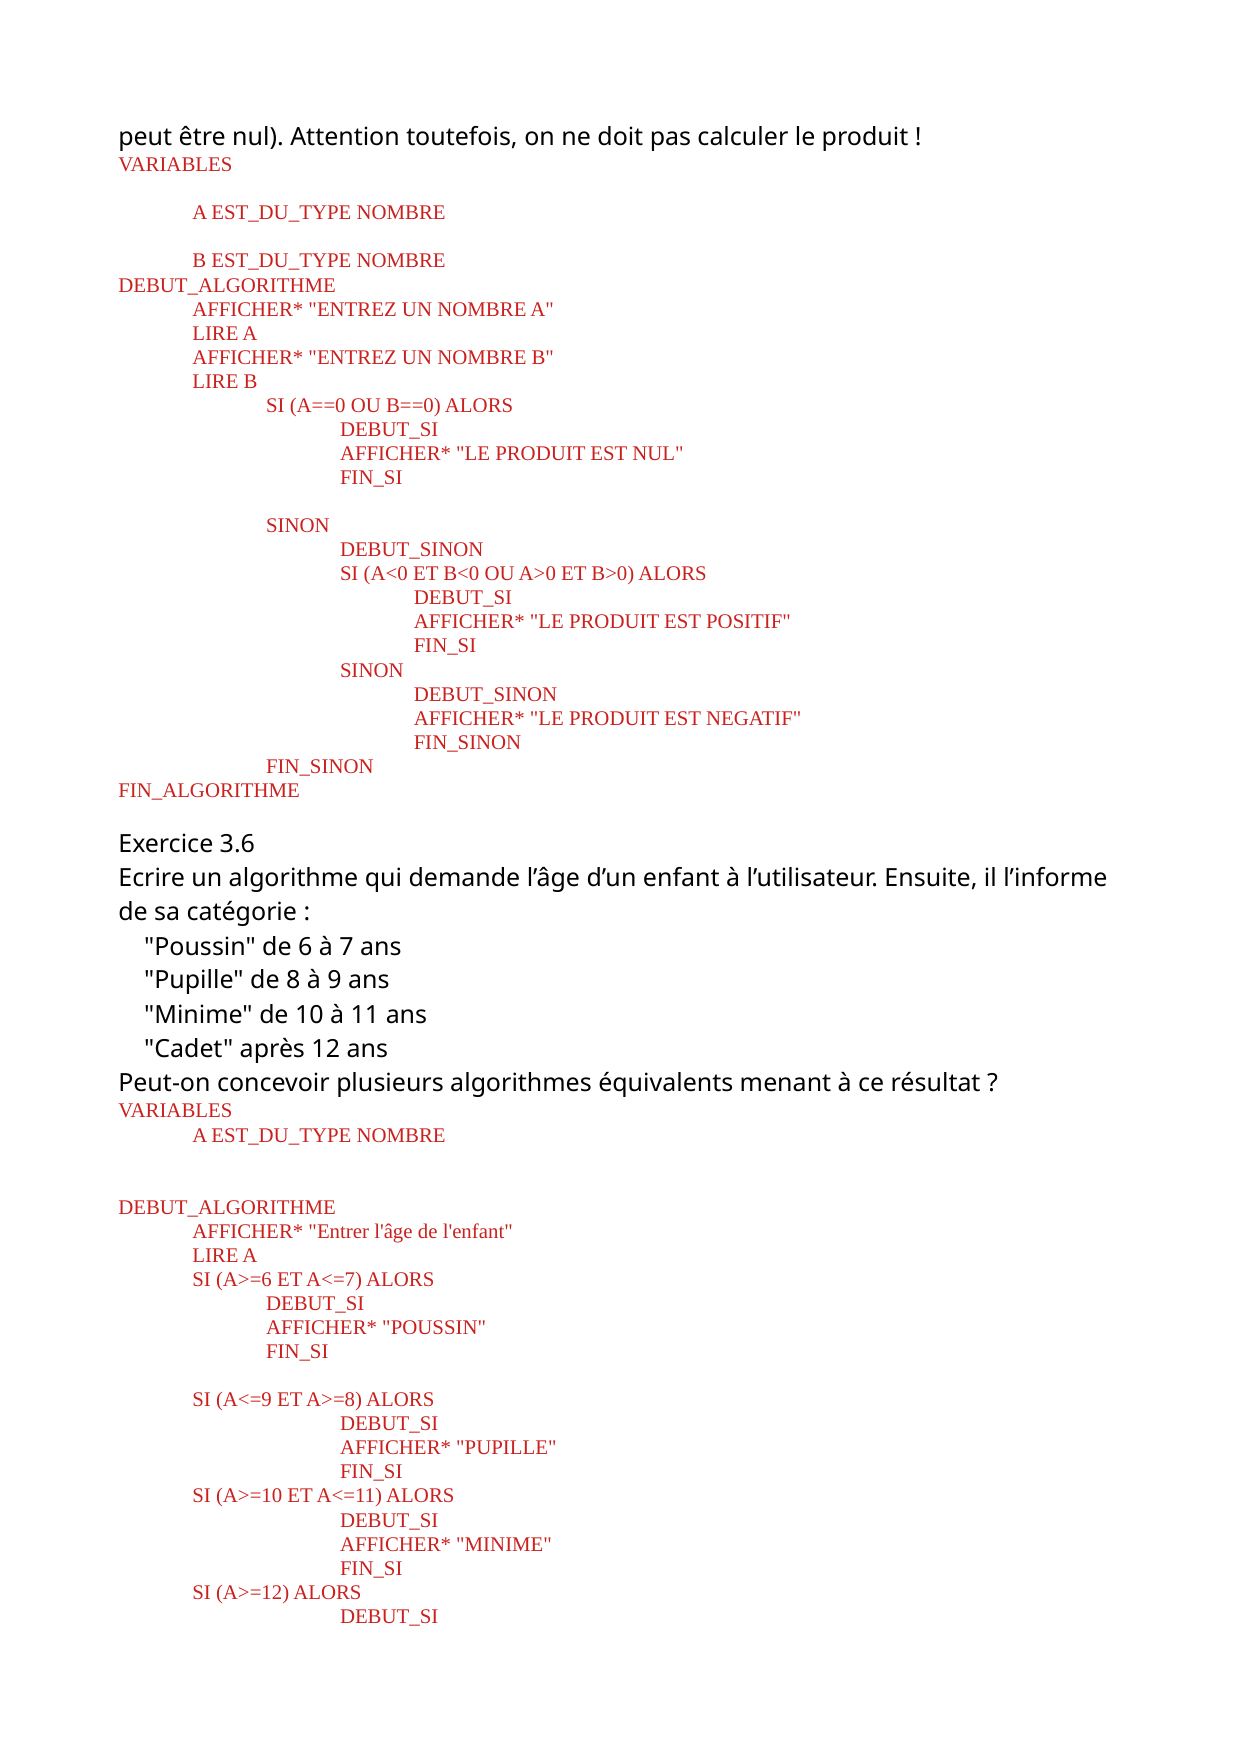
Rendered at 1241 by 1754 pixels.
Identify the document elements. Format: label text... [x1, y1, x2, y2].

text LIRE A [118, 1243, 1122, 1267]
text SI (A<0 ET B<0 OU A>0 ET B>0) ALORS [118, 561, 1122, 585]
text VARIABLES [118, 1098, 1122, 1122]
text peut être nul). Attention toutefois, on ne doit pas calculer le produit ! VARIABLES [118, 118, 1122, 176]
text SI (A>=10 ET A<=11) ALORS [118, 1483, 1122, 1507]
text DEBUT_SI [118, 1507, 1122, 1532]
text SI (A<=9 ET A>=8) ALORS [118, 1387, 1122, 1411]
text DEBUT_ALGORITHME [118, 1195, 1122, 1219]
text A EST_DU_TYPE NOMBRE [118, 200, 1122, 224]
text AFFICHER* "LE PRODUIT EST POSITIF" [118, 609, 1122, 633]
text AFFICHER* "Entrer l'âge de l'enfant" [118, 1219, 1122, 1243]
text DEBUT_SI [118, 1411, 1122, 1435]
text LIRE A [118, 321, 1122, 345]
text Exercice 3.6 Ecrire un algorithme qui demande l’âge d’un enfant à l’utilisateur. Ensuite, il l’informe de sa catégorie :  "Poussin" de 6 à 7 ans  "Pupille" de 8 à 9 ans  "Minime" de 10 à 11 ans  "Cadet" après 12 ans Peut-on concevoir plusieurs algorithmes équivalents menant à ce résultat ? [118, 826, 1122, 1098]
text SI (A==0 OU B==0) ALORS [118, 393, 1122, 417]
text AFFICHER* "ENTREZ UN NOMBRE A" [118, 297, 1122, 321]
text FIN_ALGORITHME [118, 778, 1122, 802]
text A EST_DU_TYPE NOMBRE [118, 1122, 1122, 1147]
text DEBUT_SI [118, 585, 1122, 609]
text SINON [118, 657, 1122, 682]
text FIN_SI [118, 633, 1122, 657]
text DEBUT_SINON [118, 537, 1122, 561]
text FIN_SI [118, 1556, 1122, 1580]
text FIN_SI [118, 465, 1122, 489]
text AFFICHER* "LE PRODUIT EST NEGATIF" [118, 706, 1122, 730]
text AFFICHER* "PUPILLE" [118, 1435, 1122, 1459]
text AFFICHER* "LE PRODUIT EST NUL" [118, 441, 1122, 465]
text DEBUT_SI [118, 1291, 1122, 1315]
text DEBUT_SI [118, 1604, 1122, 1628]
text AFFICHER* "MINIME" [118, 1532, 1122, 1556]
text FIN_SI [118, 1339, 1122, 1363]
text FIN_SINON [118, 754, 1122, 778]
text FIN_SINON [118, 730, 1122, 754]
text DEBUT_SINON [118, 682, 1122, 706]
text AFFICHER* "ENTREZ UN NOMBRE B" [118, 345, 1122, 369]
text FIN_SI [118, 1459, 1122, 1483]
text SI (A>=12) ALORS [118, 1580, 1122, 1604]
text DEBUT_ALGORITHME [118, 272, 1122, 297]
text AFFICHER* "POUSSIN" [118, 1315, 1122, 1339]
text SINON [118, 513, 1122, 537]
text B EST_DU_TYPE NOMBRE [118, 248, 1122, 272]
text LIRE B [118, 369, 1122, 393]
text DEBUT_SI [118, 417, 1122, 441]
text SI (A>=6 ET A<=7) ALORS [118, 1267, 1122, 1291]
